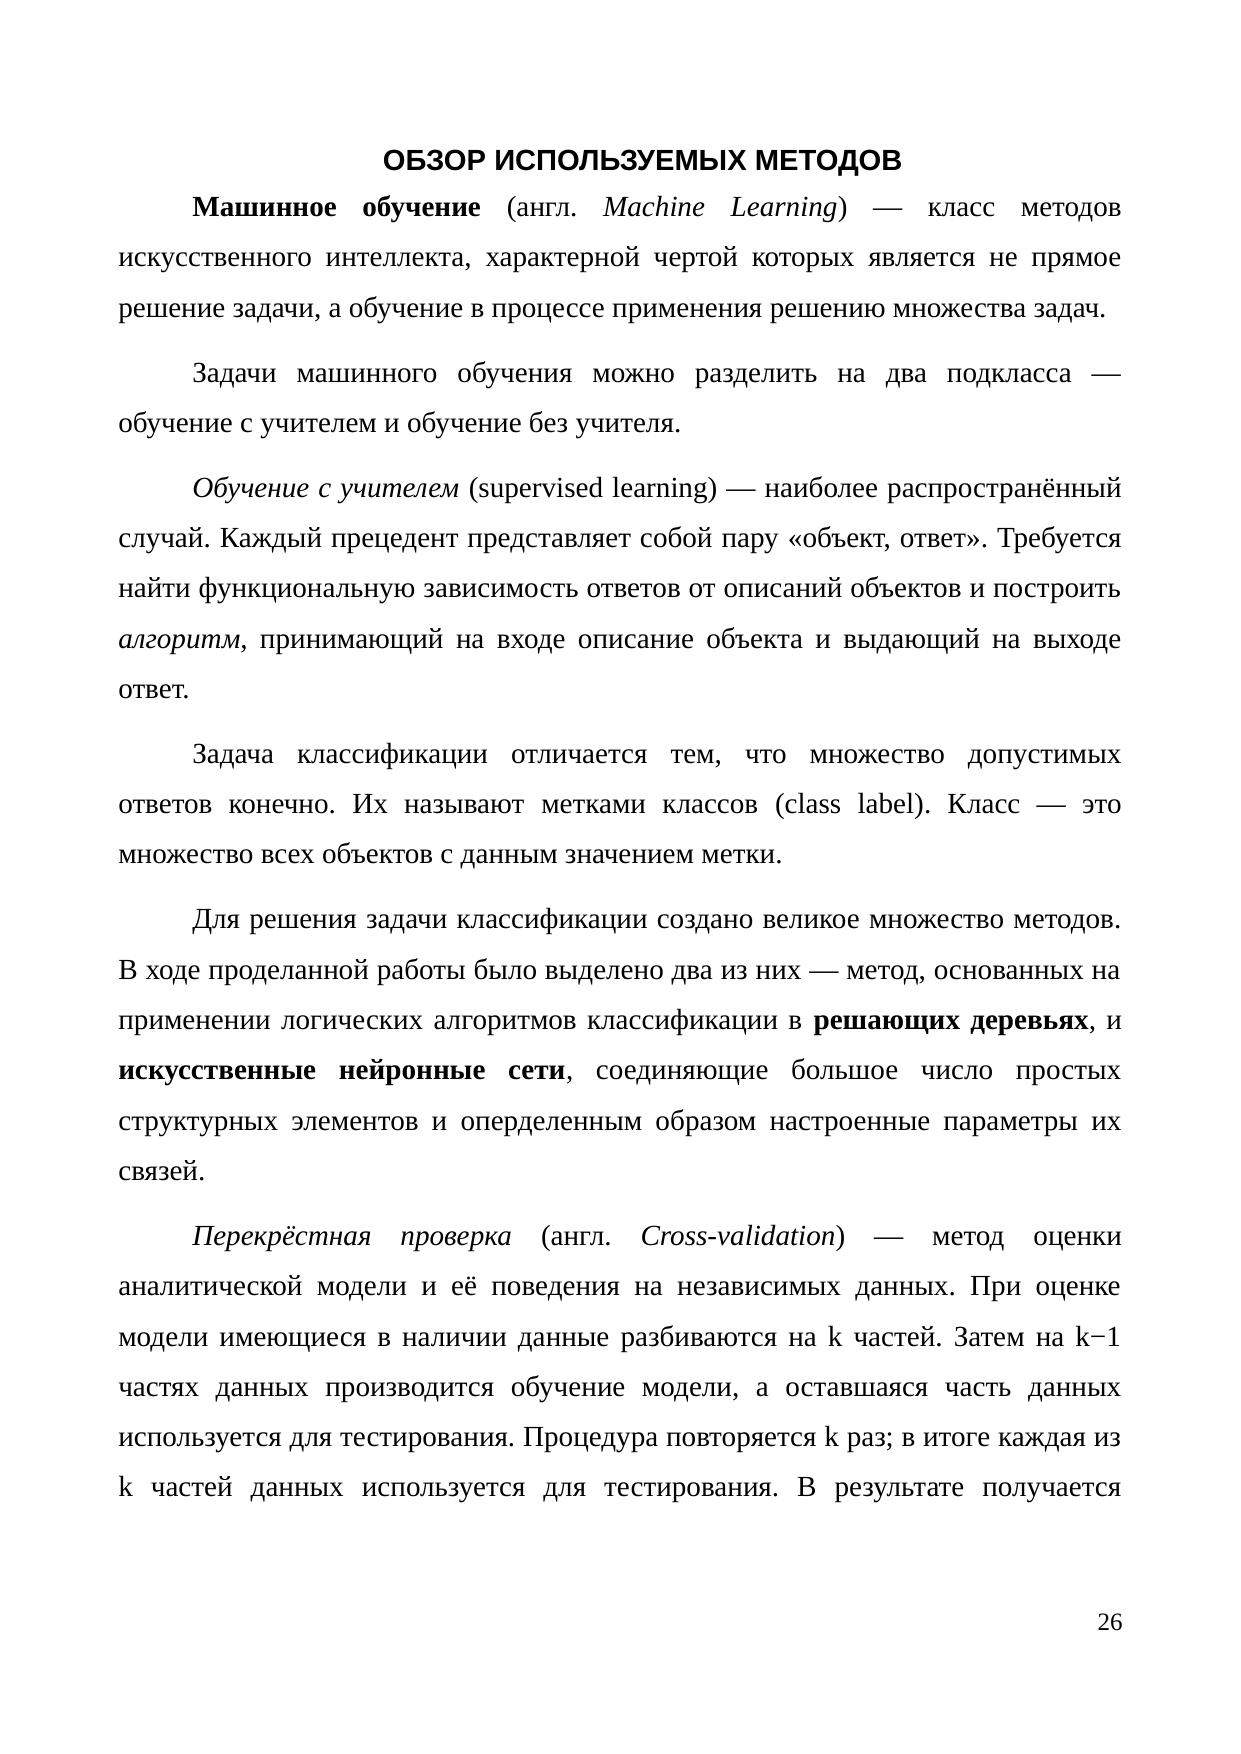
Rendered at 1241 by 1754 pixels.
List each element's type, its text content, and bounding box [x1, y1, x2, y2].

subtitle Обзор используемых методов [118, 143, 1122, 177]
text Задача классификации отличается тем, что множество допустимых ответов конечно. Их называют метками классов (class label). Класс — это множество всех объектов с данным значением метки. [118, 736, 1122, 870]
text Для решения задачи классификации создано великое множество методов. В ходе проделанной работы было выделено два из них — метод, основанных на применении логических алгоритмов классификации в решающих деревьях, и искусственные нейронные сети, соединяющие большое число простых структурных элементов и оперделенным образом настроенные параметры их связей. [118, 902, 1122, 1187]
text Перекрёстная проверка (англ. Cross-validation) — метод оценки аналитической модели и её поведения на независимых данных. При оценке модели имеющиеся в наличии данные разбиваются на k частей. Затем на k−1 частях данных производится обучение модели, а оставшаяся часть данных используется для тестирования. Процедура повторяется k раз; в итоге каждая из k частей данных используется для тестирования. В результате получается [118, 1218, 1122, 1503]
text Машинное обучение (англ. Machine Learning) — класс методов искусственного интеллекта, характерной чертой которых является не прямое решение задачи, а обучение в процессе применения решению множества задач. [118, 189, 1122, 323]
text Задачи машинного обучения можно разделить на два подкласса — обучение с учителем и обучение без учителя. [118, 355, 1122, 438]
text Обучение с учителем (supervised learning) — наиболее распространённый случай. Каждый прецедент представляет собой пару «объект, ответ». Требуется найти функциональную зависимость ответов от описаний объектов и построить алгоритм, принимающий на входе описание объекта и выдающий на выходе ответ. [118, 470, 1122, 705]
